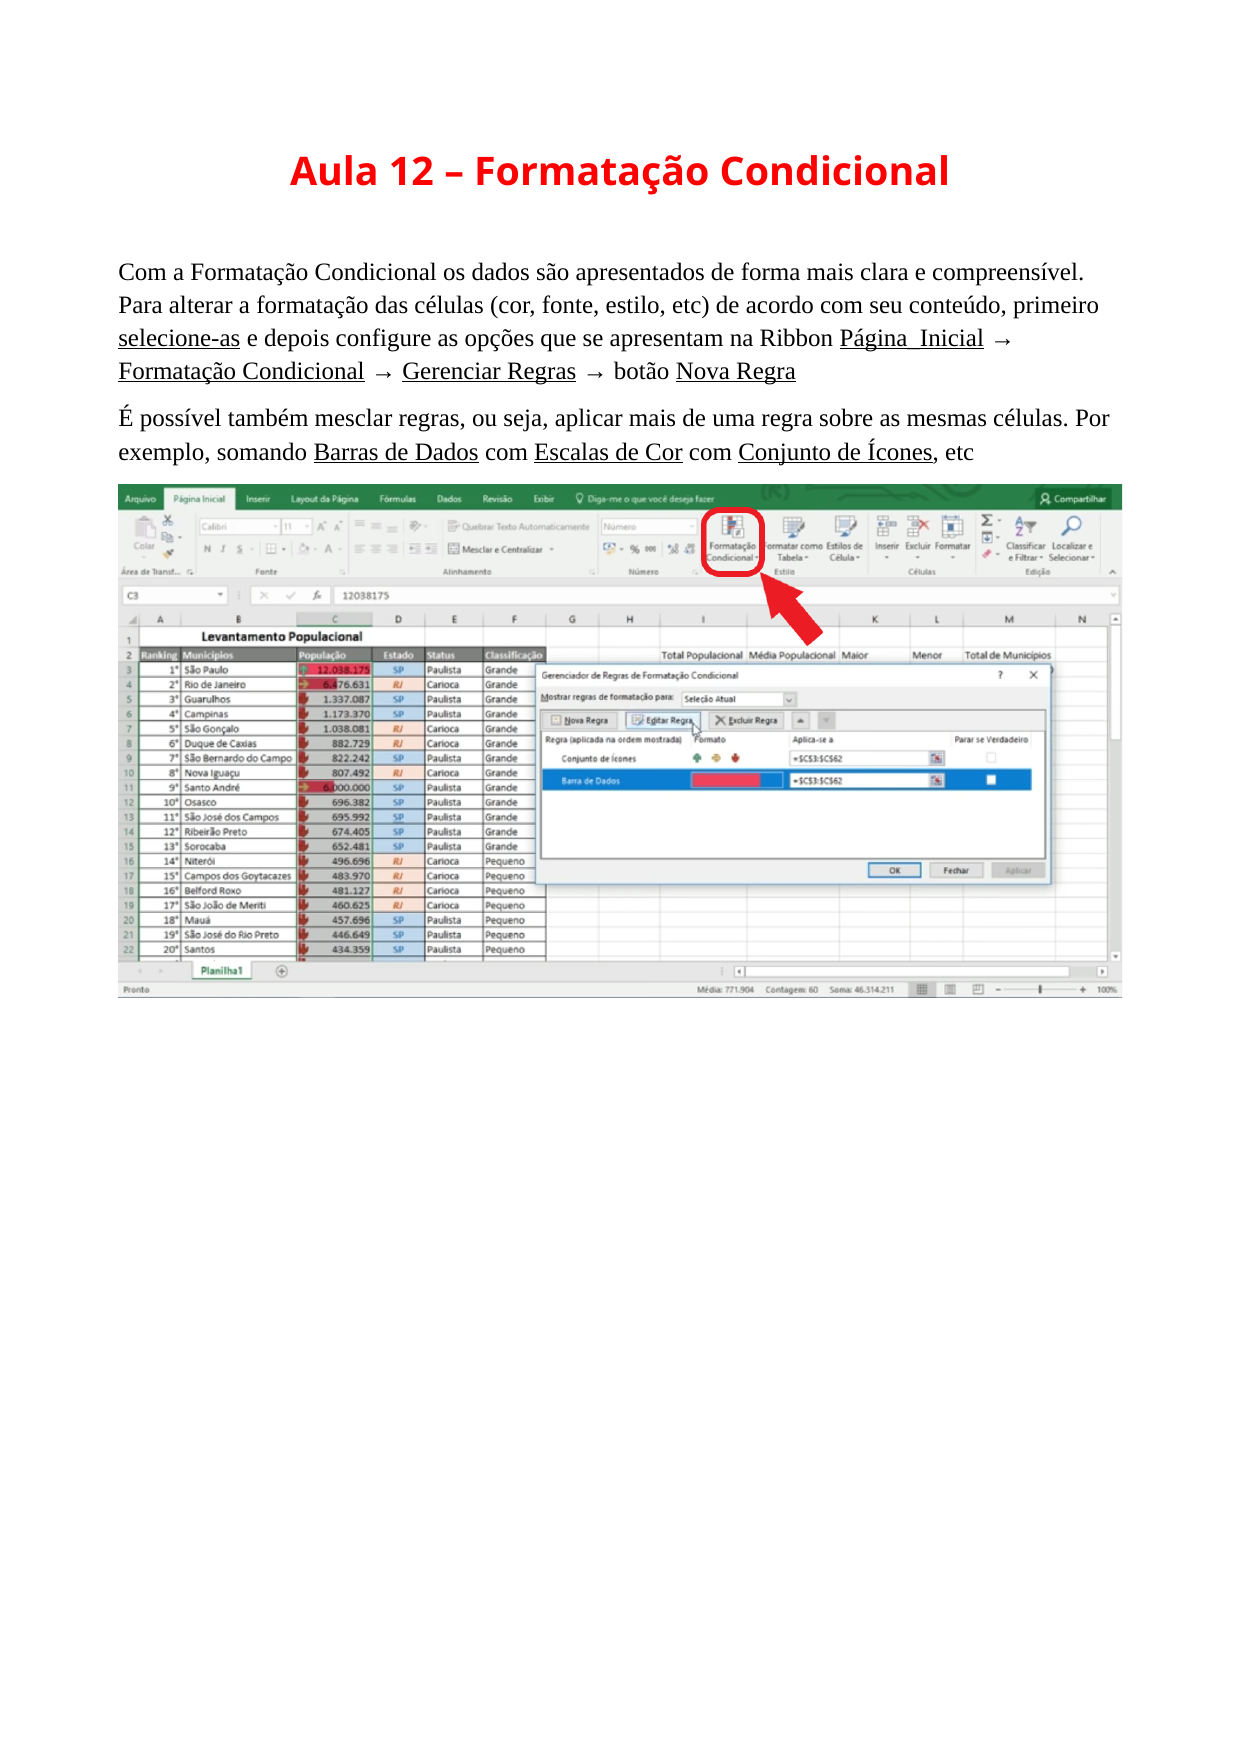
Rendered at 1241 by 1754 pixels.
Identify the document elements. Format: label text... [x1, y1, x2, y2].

text Com a Formatação Condicional os dados são apresentados de forma mais clara e compreensível. Para alterar a formatação das células (cor, fonte, estilo, etc) de acordo com seu conteúdo, primeiro selecione-as e depois configure as opções que se apresentam na Ribbon Página_Inicial → Formatação Condicional → Gerenciar Regras → botão Nova Regra [118, 257, 1122, 385]
subtitle Aula 12 – Formatação Condicional [118, 143, 1122, 197]
picture [118, 484, 1123, 998]
text É possível também mesclar regras, ou seja, aplicar mais de uma regra sobre as mesmas células. Por exemplo, somando Barras de Dados com Escalas de Cor com Conjunto de Ícones, etc [118, 403, 1122, 465]
